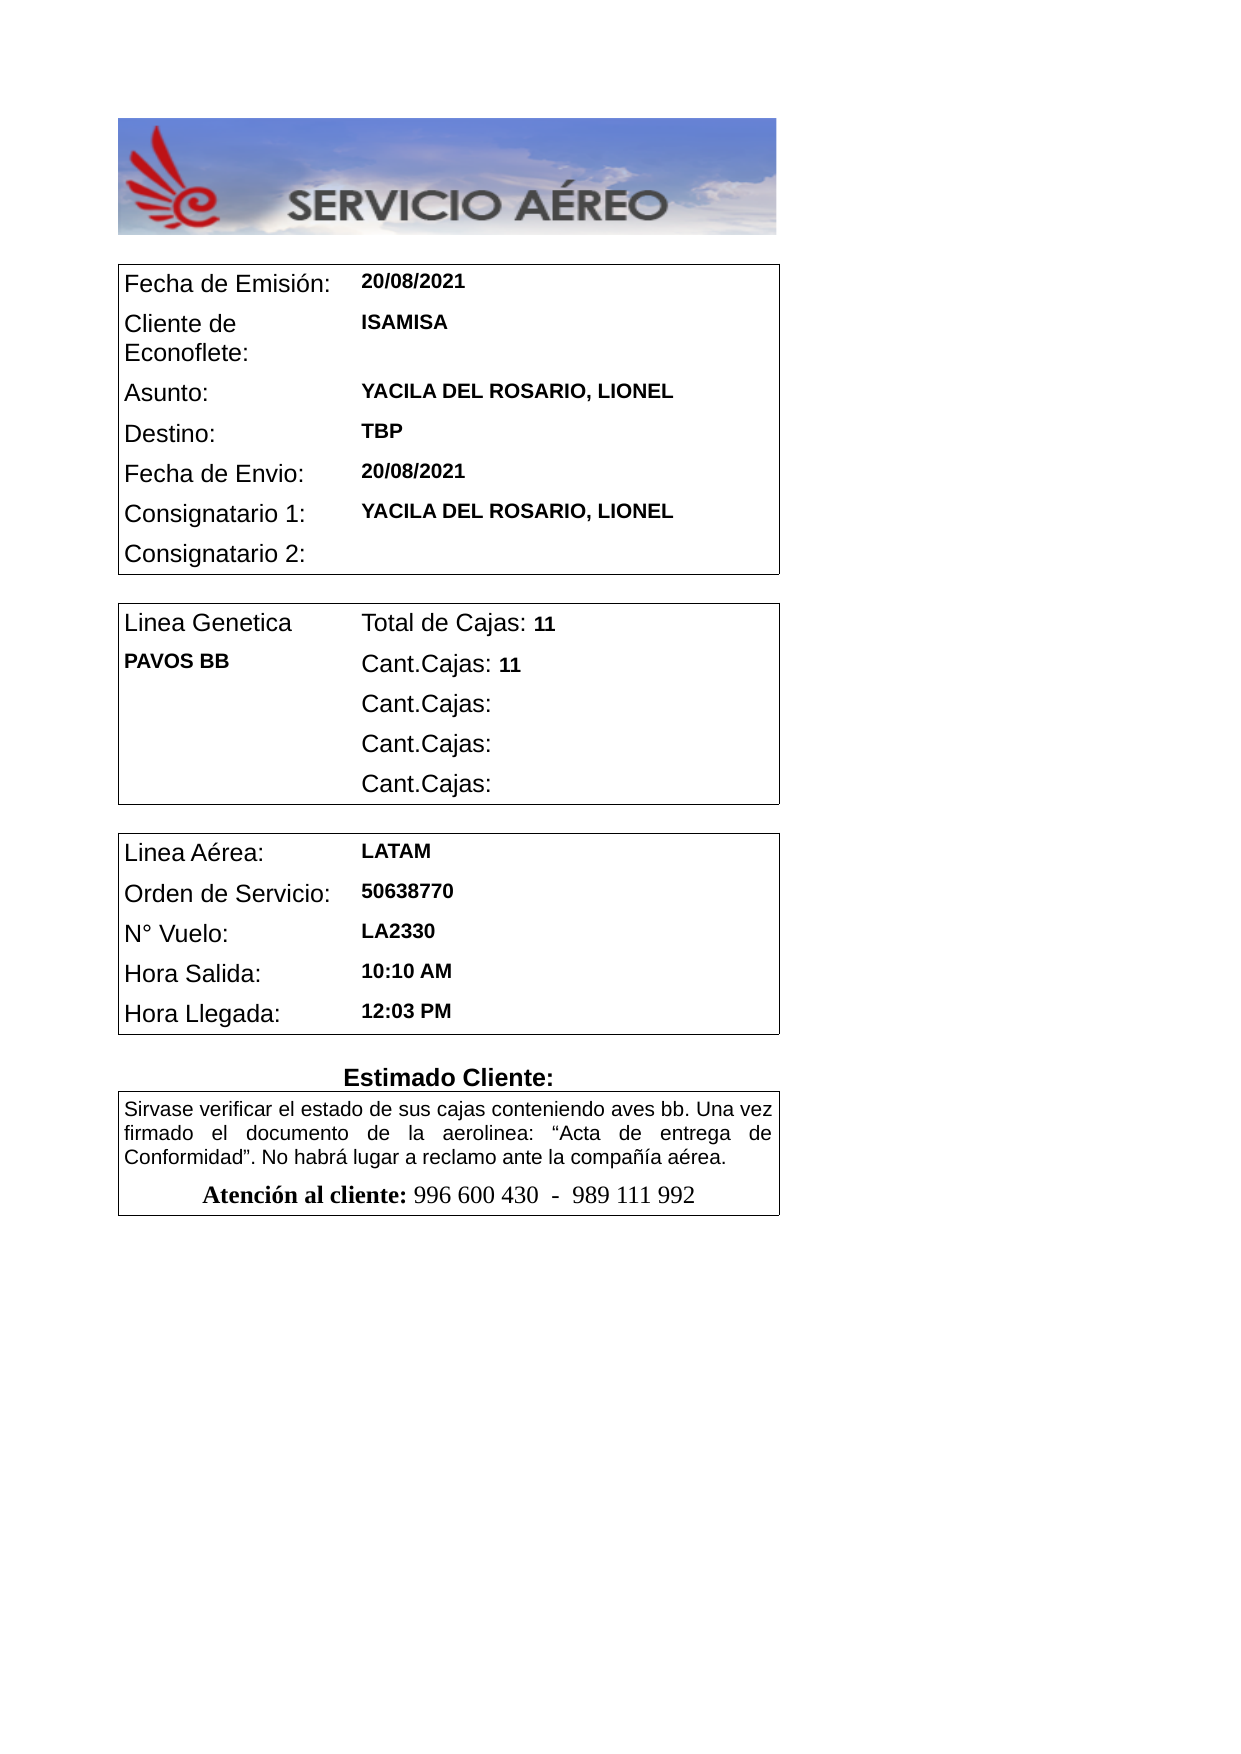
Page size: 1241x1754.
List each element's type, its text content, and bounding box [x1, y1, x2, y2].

table_header Fecha de Emisión: [119, 265, 356, 304]
table_cell YACILA DEL ROSARIO, LIONEL [356, 373, 779, 413]
table_cell Consignatario 1: [119, 493, 356, 533]
table_cell Asunto: [119, 373, 356, 413]
table_cell PAVOS BB [119, 643, 356, 683]
table_cell Cliente de Econoflete: [119, 304, 356, 373]
table_cell Cant.Cajas: [356, 764, 779, 804]
table_cell Cant.Cajas: [356, 683, 779, 723]
table_cell TBP [356, 413, 779, 453]
table_cell [119, 683, 356, 723]
table_cell Fecha de Envio: [119, 453, 356, 493]
table_cell 20/08/2021 [356, 453, 779, 493]
table_cell LA2330 [356, 913, 779, 953]
table_cell Cant.Cajas: [356, 723, 779, 763]
table_cell Orden de Servicio: [119, 873, 356, 913]
table_cell Consignatario 2: [119, 534, 356, 574]
table_header 20/08/2021 [356, 265, 779, 304]
picture [118, 118, 777, 235]
table_cell LATAM [356, 834, 779, 873]
table_cell Linea Genetica [119, 604, 356, 643]
table_cell Hora Llegada: [119, 994, 356, 1034]
table_cell YACILA DEL ROSARIO, LIONEL [356, 493, 779, 533]
table_cell 50638770 [356, 873, 779, 913]
table_cell Estimado Cliente: [118, 1035, 779, 1091]
table_cell [119, 723, 356, 763]
table_cell Total de Cajas: 11 [356, 604, 779, 643]
table_cell N° Vuelo: [119, 913, 356, 953]
table_cell [119, 764, 356, 804]
table_cell Linea Aérea: [119, 834, 356, 873]
table_cell Atención al cliente: 996 600 430 - 989 111 992 [119, 1175, 779, 1215]
table_cell [356, 534, 779, 574]
table_cell 10:10 AM [356, 953, 779, 993]
table_cell [356, 805, 779, 833]
table_cell Destino: [119, 413, 356, 453]
table_cell [356, 575, 779, 603]
table_cell Cant.Cajas: 11 [356, 643, 779, 683]
table_cell ISAMISA [356, 304, 779, 373]
table_cell Sirvase verificar el estado de sus cajas conteniendo aves bb. Una vez firmado el documento de la aerolinea: “Acta de entrega de Conformidad”. No habrá lugar a reclamo ante la compañía aérea. [119, 1092, 779, 1175]
table_cell [118, 805, 356, 833]
table_cell Hora Salida: [119, 953, 356, 993]
table_cell 12:03 PM [356, 994, 779, 1034]
table_cell [118, 575, 356, 603]
